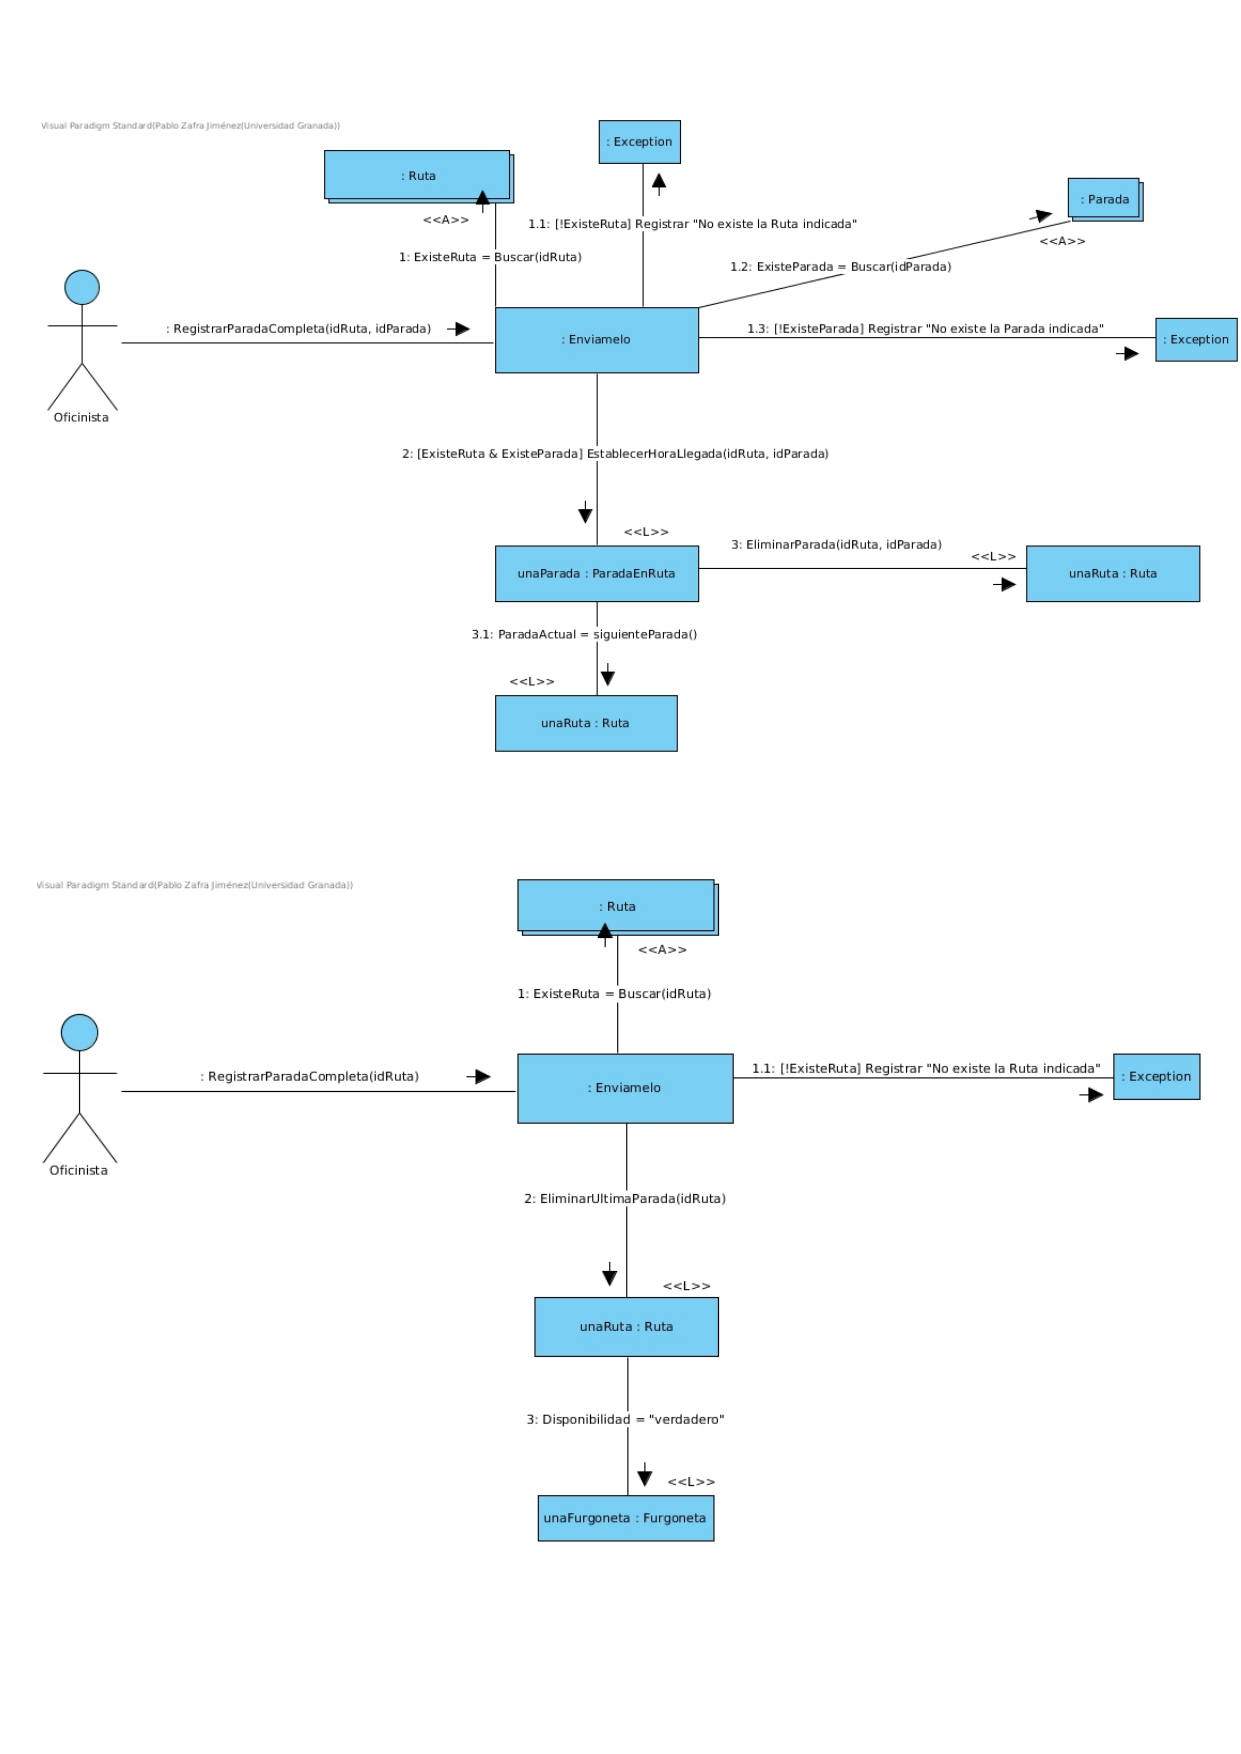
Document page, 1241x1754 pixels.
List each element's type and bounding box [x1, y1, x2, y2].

picture [41, 118, 1241, 755]
picture [37, 877, 1204, 1545]
